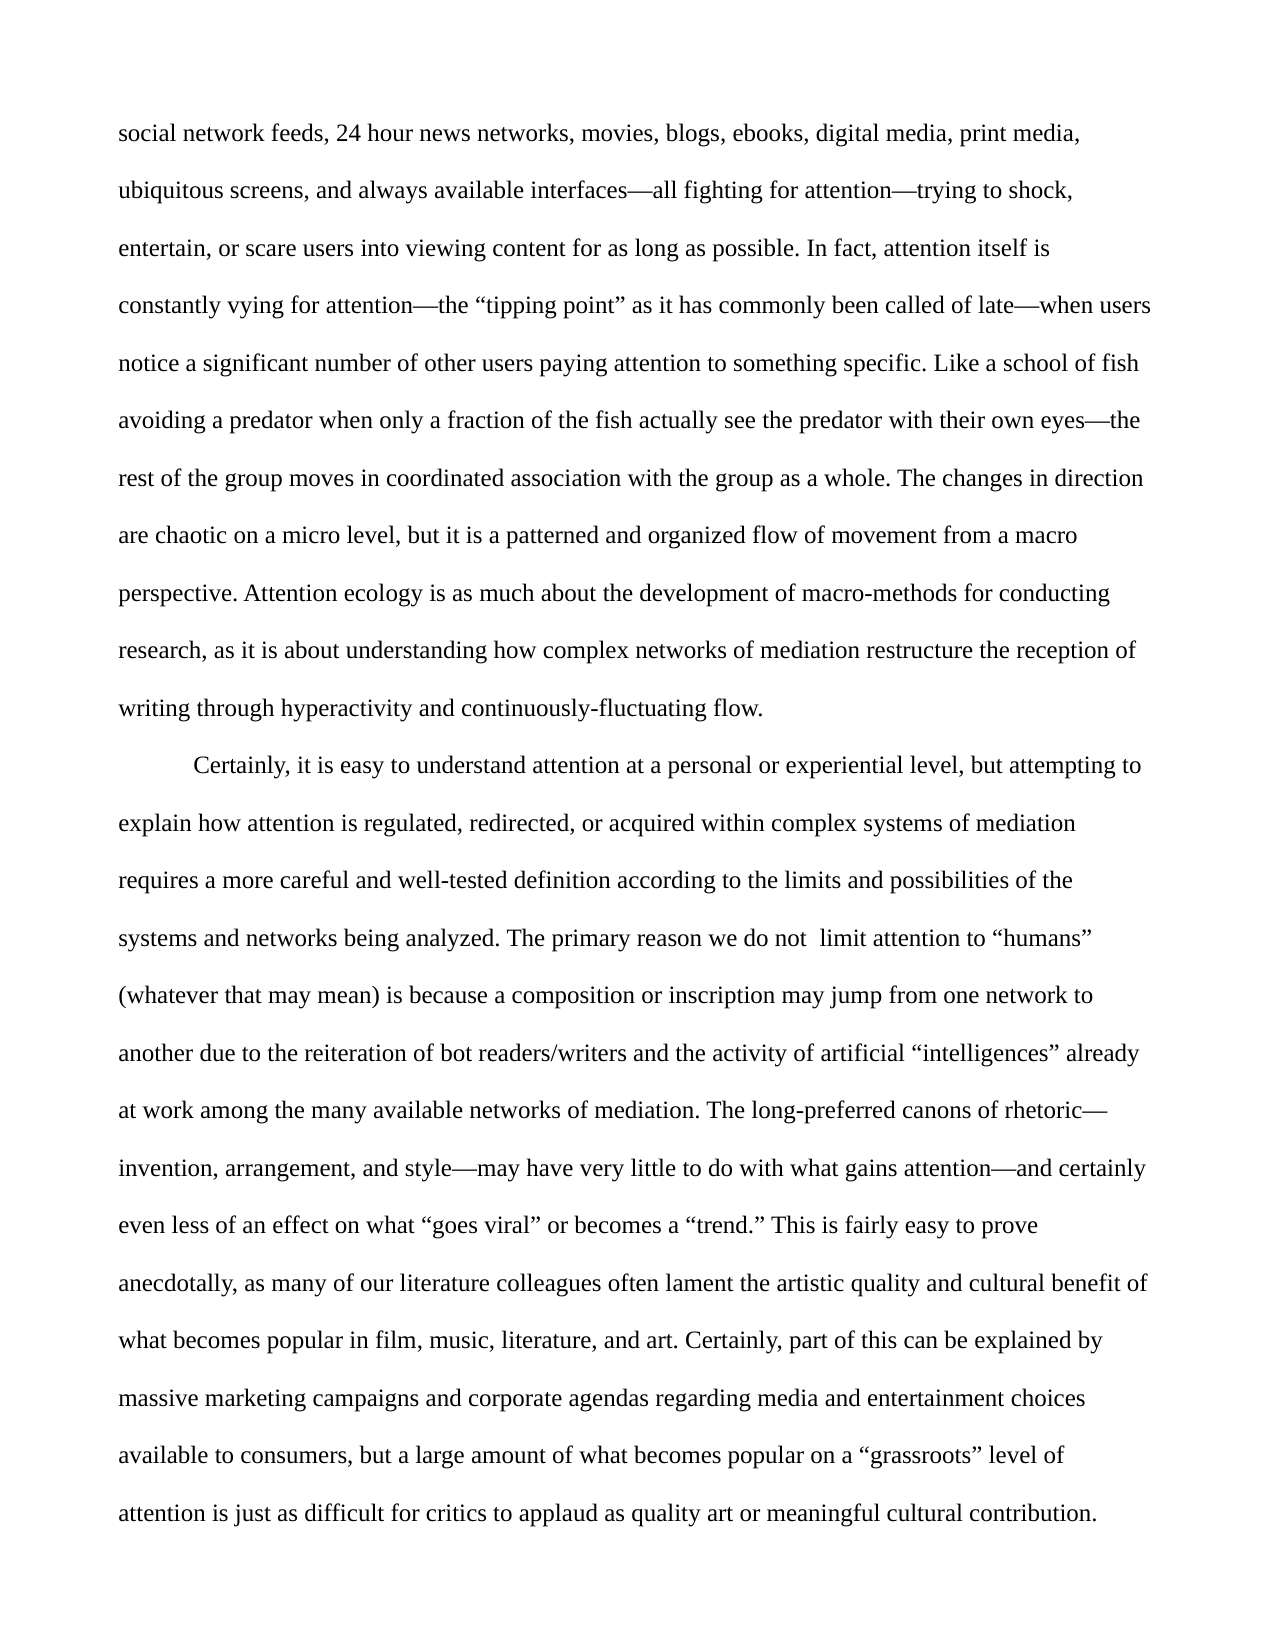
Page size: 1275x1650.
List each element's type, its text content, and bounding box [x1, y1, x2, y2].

text Certainly, it is easy to understand attention at a personal or experiential level, but attempting to explain how attention is regulated, redirected, or acquired within complex systems of mediation requires a more careful and well-tested definition according to the limits and possibilities of the systems and networks being analyzed. The primary reason we do not limit attention to “humans” (whatever that may mean) is because a composition or inscription may jump from one network to another due to the reiteration of bot readers/writers and the activity of artificial “intelligences” already at work among the many available networks of mediation. The long-preferred canons of rhetoric—invention, arrangement, and style—may have very little to do with what gains attention—and certainly even less of an effect on what “goes viral” or becomes a “trend.” This is fairly easy to prove anecdotally, as many of our literature colleagues often lament the artistic quality and cultural benefit of what becomes popular in film, music, literature, and art. Certainly, part of this can be explained by massive marketing campaigns and corporate agendas regarding media and entertainment choices available to consumers, but a large amount of what becomes popular on a “grassroots” level of attention is just as difficult for critics to applaud as quality art or meaningful cultural contribution. [118, 751, 1157, 1527]
text social network feeds, 24 hour news networks, movies, blogs, ebooks, digital media, print media, ubiquitous screens, and always available interfaces—all fighting for attention—trying to shock, entertain, or scare users into viewing content for as long as possible. In fact, attention itself is constantly vying for attention—the “tipping point” as it has commonly been called of late—when users notice a significant number of other users paying attention to something specific. Like a school of fish avoiding a predator when only a fraction of the fish actually see the predator with their own eyes—the rest of the group moves in coordinated association with the group as a whole. The changes in direction are chaotic on a micro level, but it is a patterned and organized flow of movement from a macro perspective. Attention ecology is as much about the development of macro-methods for conducting research, as it is about understanding how complex networks of mediation restructure the reception of writing through hyperactivity and continuously-fluctuating flow. [118, 118, 1157, 722]
